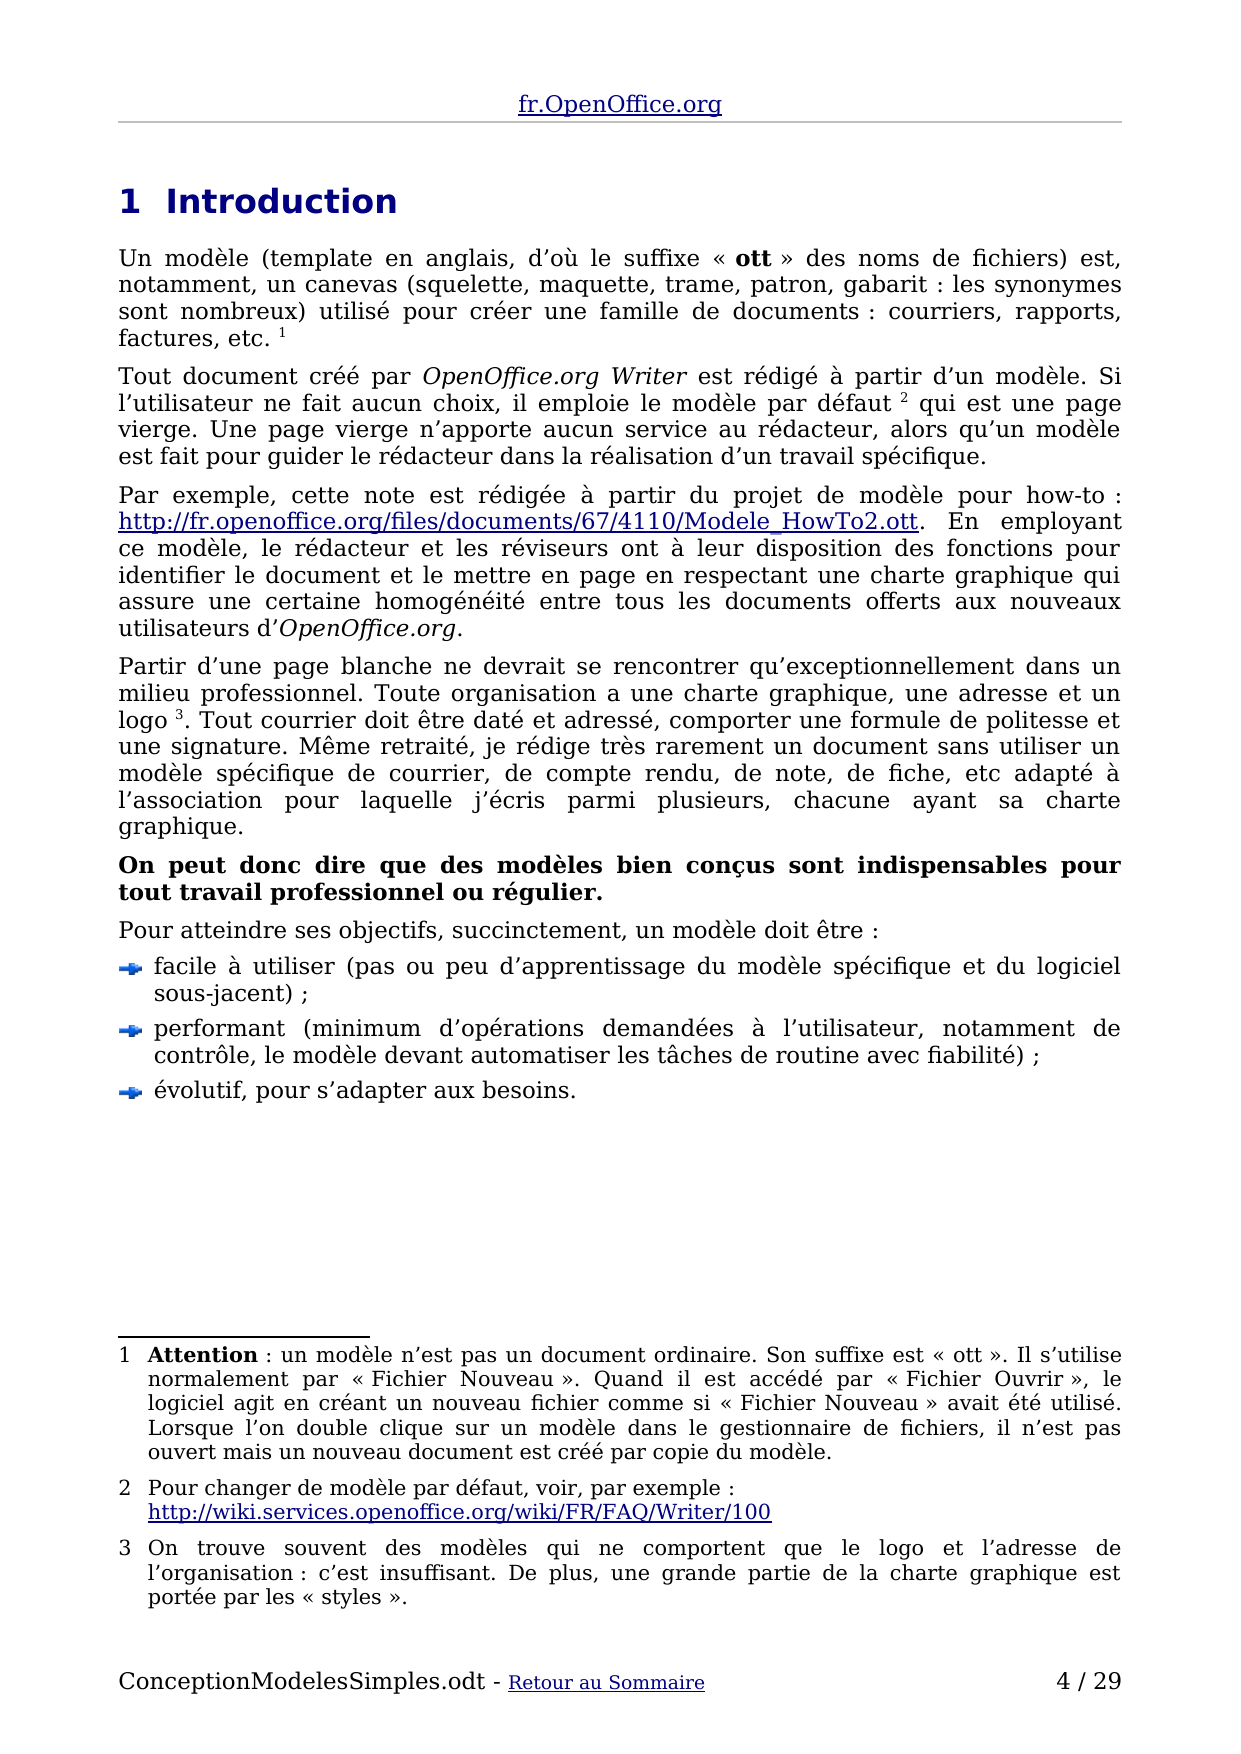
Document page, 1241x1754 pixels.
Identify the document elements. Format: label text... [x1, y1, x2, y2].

subtitle Pour atteindre ses objectifs, succinctement, un modèle doit être : [118, 917, 1122, 944]
text On peut donc dire que des modèles bien conçus sont indispensables pour tout travail professionnel ou régulier. [118, 852, 1122, 906]
text Un modèle (template en anglais, d’où le suffixe « ott » des noms de fichiers) est, notamment, un canevas (squelette, maquette, trame, patron, gabarit : les synonymes sont nombreux) utilisé pour créer une famille de documents : courriers, rapports, factures, etc. [118, 244, 1122, 352]
text Pour changer de modèle par défaut, voir, par exemple : http://wiki.services.openoffice.org/wiki/FR/FAQ/Writer/100 [118, 1476, 1122, 1524]
list évolutif, pour s’adapter aux besoins. [118, 1077, 1122, 1104]
text On trouve souvent des modèles qui ne comportent que le logo et l’adresse de l’organisation : c’est insuffisant. De plus, une grande partie de la charte graphique est portée par les « styles ». [118, 1536, 1122, 1609]
text Par exemple, cette note est rédigée à partir du projet de modèle pour how-to : http://fr.openoffice.org/files/documents/67/4110/Modele_HowTo2.ott. En employant ce modèle, le rédacteur et les réviseurs ont à leur disposition des fonctions pour identifier le document et le mettre en page en respectant une charte graphique qui assure une certaine homogénéité entre tous les documents offerts aux nouveaux utilisateurs d’OpenOffice.org. [118, 482, 1122, 642]
text Tout document créé par OpenOffice.org Writer est rédigé à partir d’un modèle. Si l’utilisateur ne fait aucun choix, il emploie le modèle par défaut qui est une page vierge. Une page vierge n’apporte aucun service au rédacteur, alors qu’un modèle est fait pour guider le rédacteur dans la réalisation d’un travail spécifique. [118, 363, 1122, 470]
list performant (minimum d’opérations demandées à l’utilisateur, notamment de contrôle, le modèle devant automatiser les tâches de routine avec fiabilité) ; [118, 1015, 1122, 1068]
subtitle Introduction [118, 182, 1122, 221]
picture [119, 1025, 142, 1037]
picture [119, 963, 142, 975]
picture [119, 1087, 142, 1099]
list facile à utiliser (pas ou peu d’apprentissage du modèle spécifique et du logiciel sous-jacent) ; [118, 953, 1122, 1006]
text Partir d’une page blanche ne devrait se rencontrer qu’exceptionnellement dans un milieu professionnel. Toute organisation a une charte graphique, une adresse et un logo . Tout courrier doit être daté et adressé, comporter une formule de politesse et une signature. Même retraité, je rédige très rarement un document sans utiliser un modèle spécifique de courrier, de compte rendu, de note, de fiche, etc adapté à l’association pour laquelle j’écris parmi plusieurs, chacune ayant sa charte graphique. [118, 653, 1122, 840]
